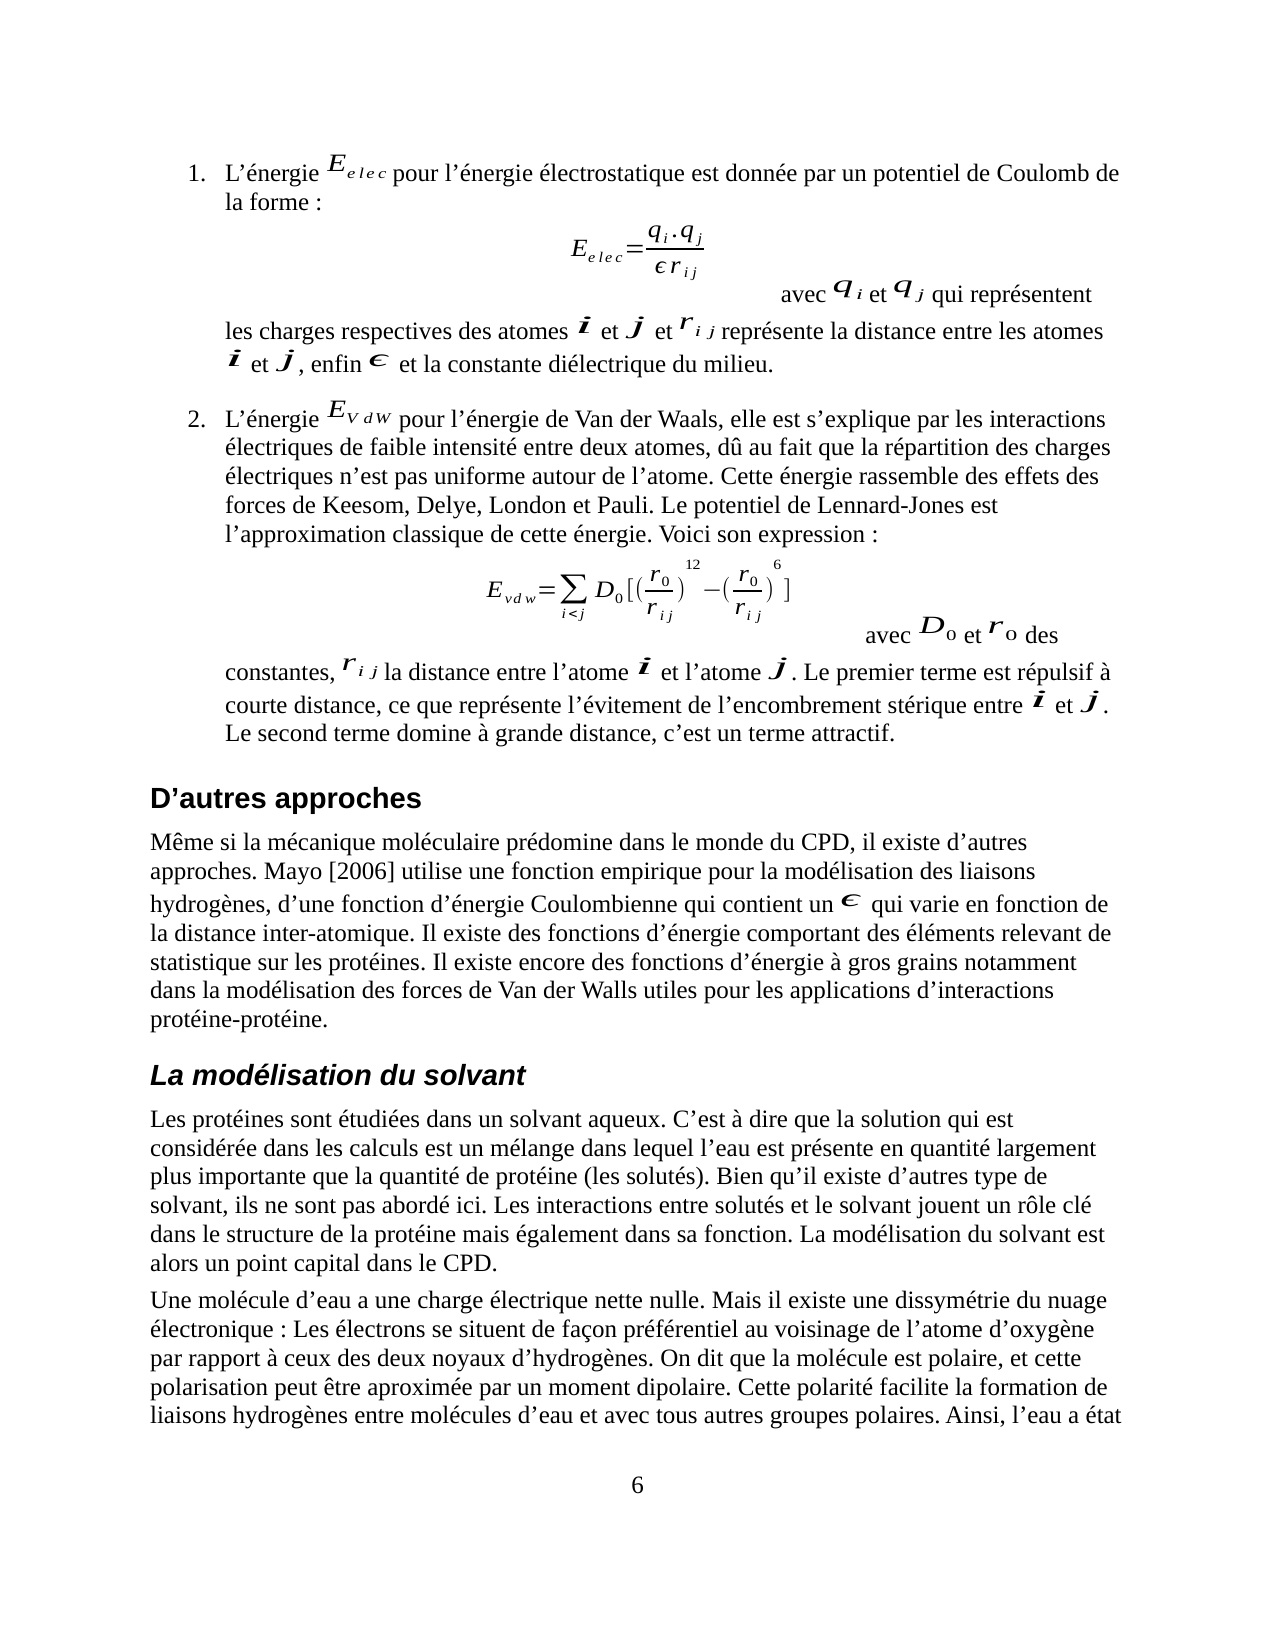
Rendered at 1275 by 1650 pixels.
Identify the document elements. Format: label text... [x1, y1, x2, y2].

subtitle D’autres approches [150, 781, 1125, 815]
text Une molécule d’eau a une charge électrique nette nulle. Mais il existe une dissymétrie du nuage électronique : Les électrons se situent de façon préférentiel au voisinage de l’atome d’oxygène par rapport à ceux des deux noyaux d’hydrogènes. On dit que la molécule est polaire, et cette polarisation peut être aproximée par un moment dipolaire. Cette polarité facilite la formation de liaisons hydrogènes entre molécules d’eau et avec tous autres groupes polaires. Ainsi, l’eau a état [150, 1285, 1125, 1429]
text Les protéines sont étudiées dans un solvant aqueux. C’est à dire que la solution qui est considérée dans les calculs est un mélange dans lequel l’eau est présente en quantité largement plus importante que la quantité de protéine (les solutés). Bien qu’il existe d’autres type de solvant, ils ne sont pas abordé ici. Les interactions entre solutés et le solvant jouent un rôle clé dans le structure de la protéine mais également dans sa fonction. La modélisation du solvant est alors un point capital dans le CPD. [150, 1104, 1125, 1276]
list avec et des constantes, la distance entre l’atome et l’atome . Le premier terme est répulsif à courte distance, ce que représente l’évitement de l’encombrement stérique entre et . Le second terme domine à grande distance, c’est un terme attractif. [187, 612, 1125, 747]
list L’énergie pour l’énergie électrostatique est donnée par un potentiel de Coulomb de la forme : [187, 150, 1125, 216]
subtitle La modélisation du solvant [150, 1058, 1125, 1091]
list avec et qui représentent les charges respectives des atomes et et représente la distance entre les atomes et , enfin et la constante diélectrique du milieu. [187, 271, 1125, 378]
list L’énergie pour l’énergie de Van der Waals, elle est s’explique par les interactions électriques de faible intensité entre deux atomes, dû au fait que la répartition des charges électriques n’est pas uniforme autour de l’atome. Cette énergie rassemble des effets des forces de Keesom, Delye, London et Pauli. Le potentiel de Lennard-Jones est l’approximation classique de cette énergie. Voici son expression : [187, 396, 1125, 547]
text Même si la mécanique moléculaire prédomine dans le monde du CPD, il existe d’autres approches. Mayo [2006] utilise une fonction empirique pour la modélisation des liaisons hydrogènes, d’une fonction d’énergie Coulombienne qui contient un qui varie en fonction de la distance inter-atomique. Il existe des fonctions d’énergie comportant des éléments relevant de statistique sur les protéines. Il existe encore des fonctions d’énergie à gros grains notamment dans la modélisation des forces de Van der Walls utiles pour les applications d’interactions protéine-protéine. [150, 827, 1125, 1033]
